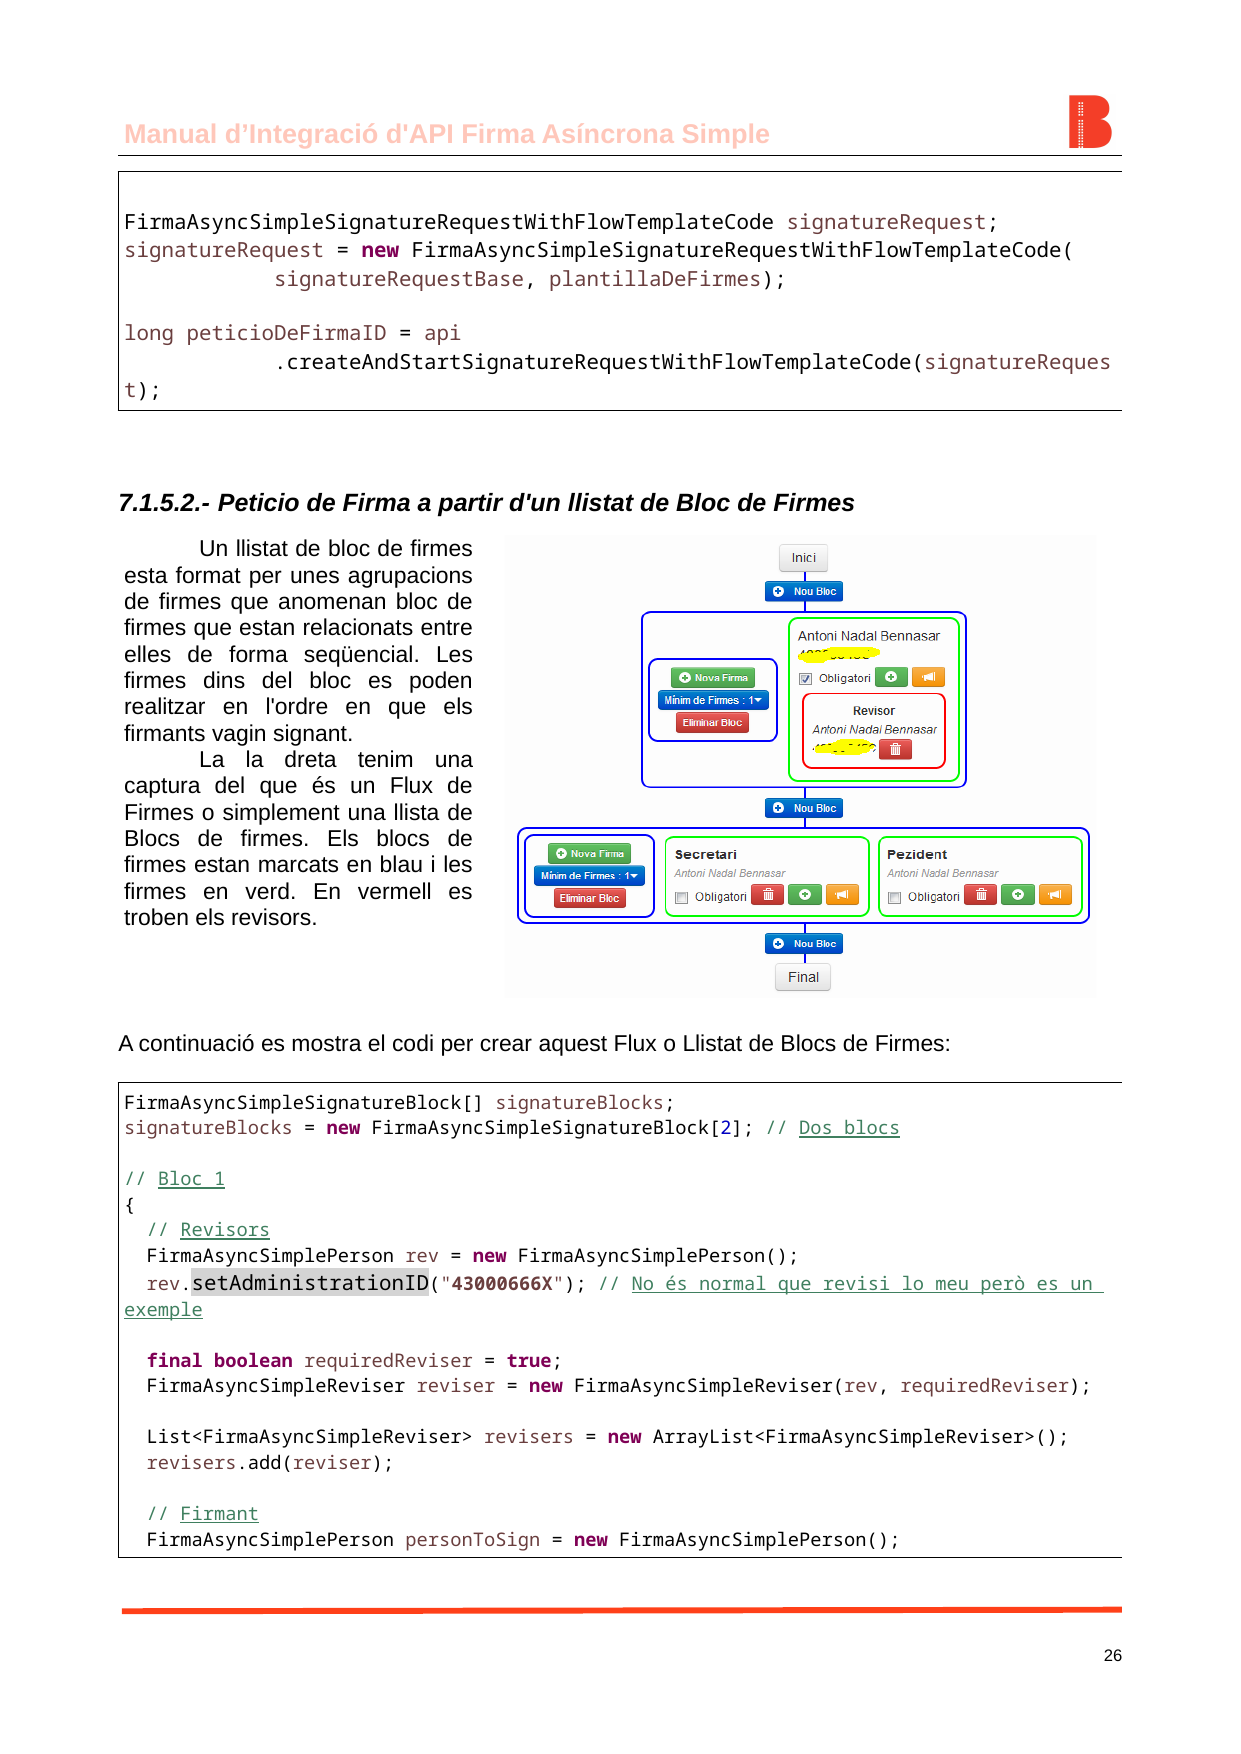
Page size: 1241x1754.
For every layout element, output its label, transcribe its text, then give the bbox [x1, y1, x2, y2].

picture [504, 535, 1097, 998]
table_header FirmaAsyncSimpleSignatureBlock[] signatureBlocks; signatureBlocks = new FirmaAsyncSimpleSignatureBlock[2]; // Dos blocs // Bloc 1 { // Revisors FirmaAsyncSimplePerson rev = new FirmaAsyncSimplePerson(); rev.setAdministrationID("43000666X"); // No és normal que revisi lo meu però es un exemple final boolean requiredReviser = true; FirmaAsyncSimpleReviser reviser = new FirmaAsyncSimpleReviser(rev, requiredReviser); List<FirmaAsyncSimpleReviser> revisers = new ArrayList<FirmaAsyncSimpleReviser>(); revisers.add(reviser); // Firmant FirmaAsyncSimplePerson personToSign = new FirmaAsyncSimplePerson(); [119, 1083, 1122, 1557]
table_header [479, 530, 1122, 1003]
text A continuació es mostra el codi per crear aquest Flux o Llistat de Blocs de Firmes: [118, 1029, 1122, 1056]
picture [1063, 94, 1117, 150]
table_header Un llistat de bloc de firmes esta format per unes agrupacions de firmes que anomenan bloc de firmes que estan relacionats entre elles de forma seqüencial. Les firmes dins del bloc es poden realitzar en l'ordre en que els firmants vagin signant. La la dreta tenim una captura del que és un Flux de Firmes o simplement una llista de Blocs de firmes. Els blocs de firmes estan marcats en blau i les firmes en verd. En vermell es troben els revisors. [118, 530, 479, 1003]
table_header FirmaAsyncSimpleSignatureRequestWithFlowTemplateCode signatureRequest; signatureRequest = new FirmaAsyncSimpleSignatureRequestWithFlowTemplateCode( signatureRequestBase, plantillaDeFirmes); long peticioDeFirmaID = api .createAndStartSignatureRequestWithFlowTemplateCode(signatureRequest); [119, 172, 1122, 409]
subtitle Peticio de Firma a partir d'un llistat de Bloc de Firmes [118, 488, 1122, 517]
